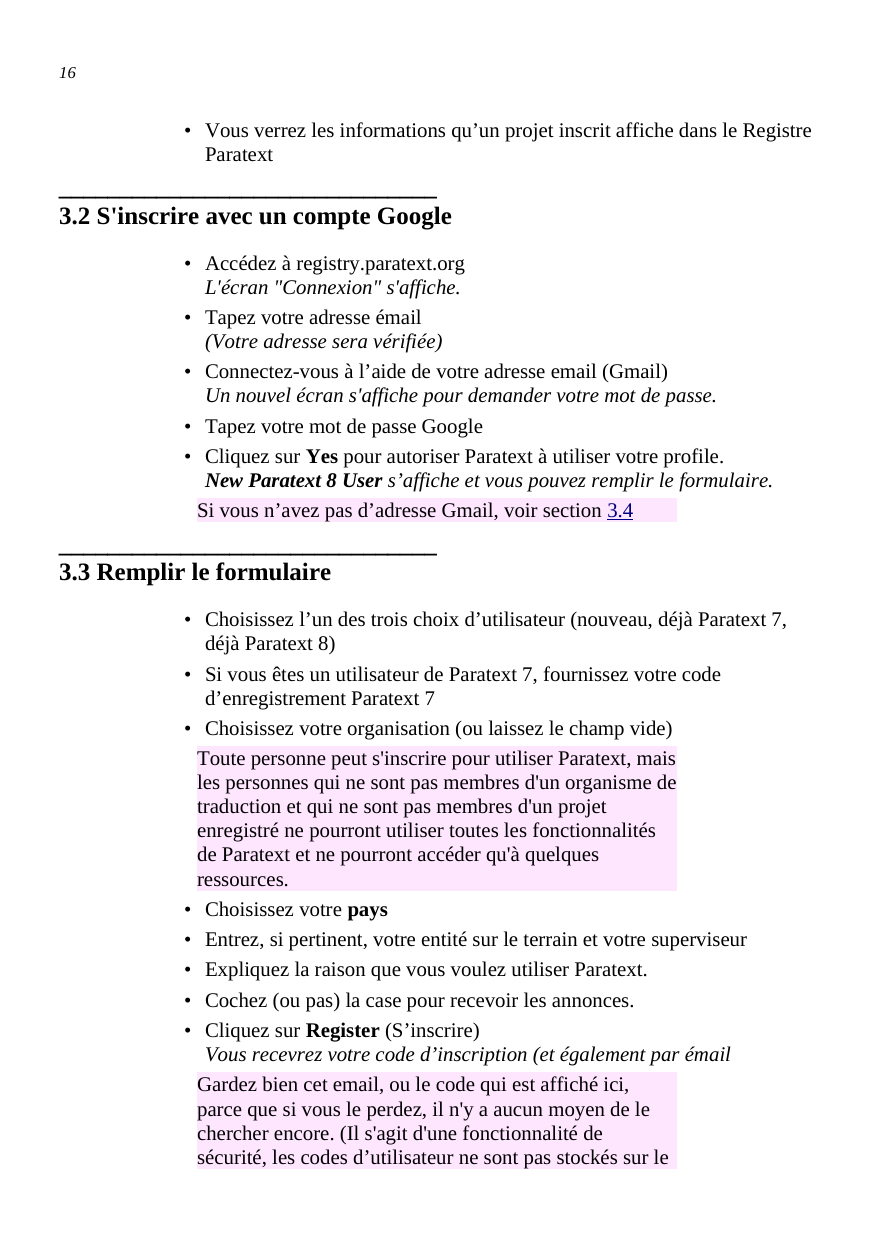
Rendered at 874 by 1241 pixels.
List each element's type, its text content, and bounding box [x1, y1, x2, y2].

text 3.3 Remplir le formulaire [59, 557, 815, 586]
list L'écran "Connexion" s'affiche. [184, 275, 815, 299]
list Accédez à registry.paratext.org [184, 251, 815, 275]
text 3.2 S'inscrire avec un compte Google [59, 201, 815, 230]
list Vous recevrez votre code d’inscription (et également par émail [184, 1042, 815, 1066]
list Cliquez sur Register (S’inscrire) [184, 1018, 815, 1042]
list Choisissez votre organisation (ou laissez le champ vide) [184, 716, 815, 740]
text Toute personne peut s'inscrire pour utiliser Paratext, mais les personnes qui ne sont pas membres d'un organisme de traduction et qui ne sont pas membres d'un projet enregistré ne pourront utiliser toutes les fonctionnalités de Paratext et ne pourront accéder qu'à quelques ressources. [197, 746, 677, 891]
list Choisissez l’un des trois choix d’utilisateur (nouveau, déjà Paratext 7, déjà Paratext 8) [184, 607, 815, 655]
list Cochez (ou pas) la case pour recevoir les annonces. [184, 988, 815, 1012]
list Tapez votre adresse émail [184, 305, 815, 329]
list New Paratext 8 User s’affiche et vous pouvez remplir le formulaire. [184, 468, 815, 492]
list Un nouvel écran s'affiche pour demander votre mot de passe. [184, 383, 815, 407]
list Choisissez votre pays [184, 897, 815, 921]
list Vous verrez les informations qu’un projet inscrit affiche dans le Registre Paratext [184, 118, 815, 166]
text Gardez bien cet email, ou le code qui est affiché ici, parce que si vous le perdez, il n'y a aucun moyen de le chercher encore. (Il s'agit d'une fonctionnalité de sécurité, les codes d’utilisateur ne sont pas stockés sur le [197, 1072, 677, 1169]
text Si vous n’avez pas d’adresse Gmail, voir section 3.4 [197, 498, 677, 522]
list Entrez, si pertinent, votre entité sur le terrain et votre superviseur [184, 927, 815, 951]
list Connectez-vous à l’aide de votre adresse email (Gmail) [184, 359, 815, 383]
list Expliquez la raison que vous voulez utiliser Paratext. [184, 957, 815, 981]
list Si vous êtes un utilisateur de Paratext 7, fournissez votre code d’enregistrement Paratext 7 [184, 661, 815, 709]
list Tapez votre mot de passe Google [184, 414, 815, 438]
list Cliquez sur Yes pour autoriser Paratext à utiliser votre profile. [184, 444, 815, 468]
list (Votre adresse sera vérifiée) [184, 329, 815, 353]
